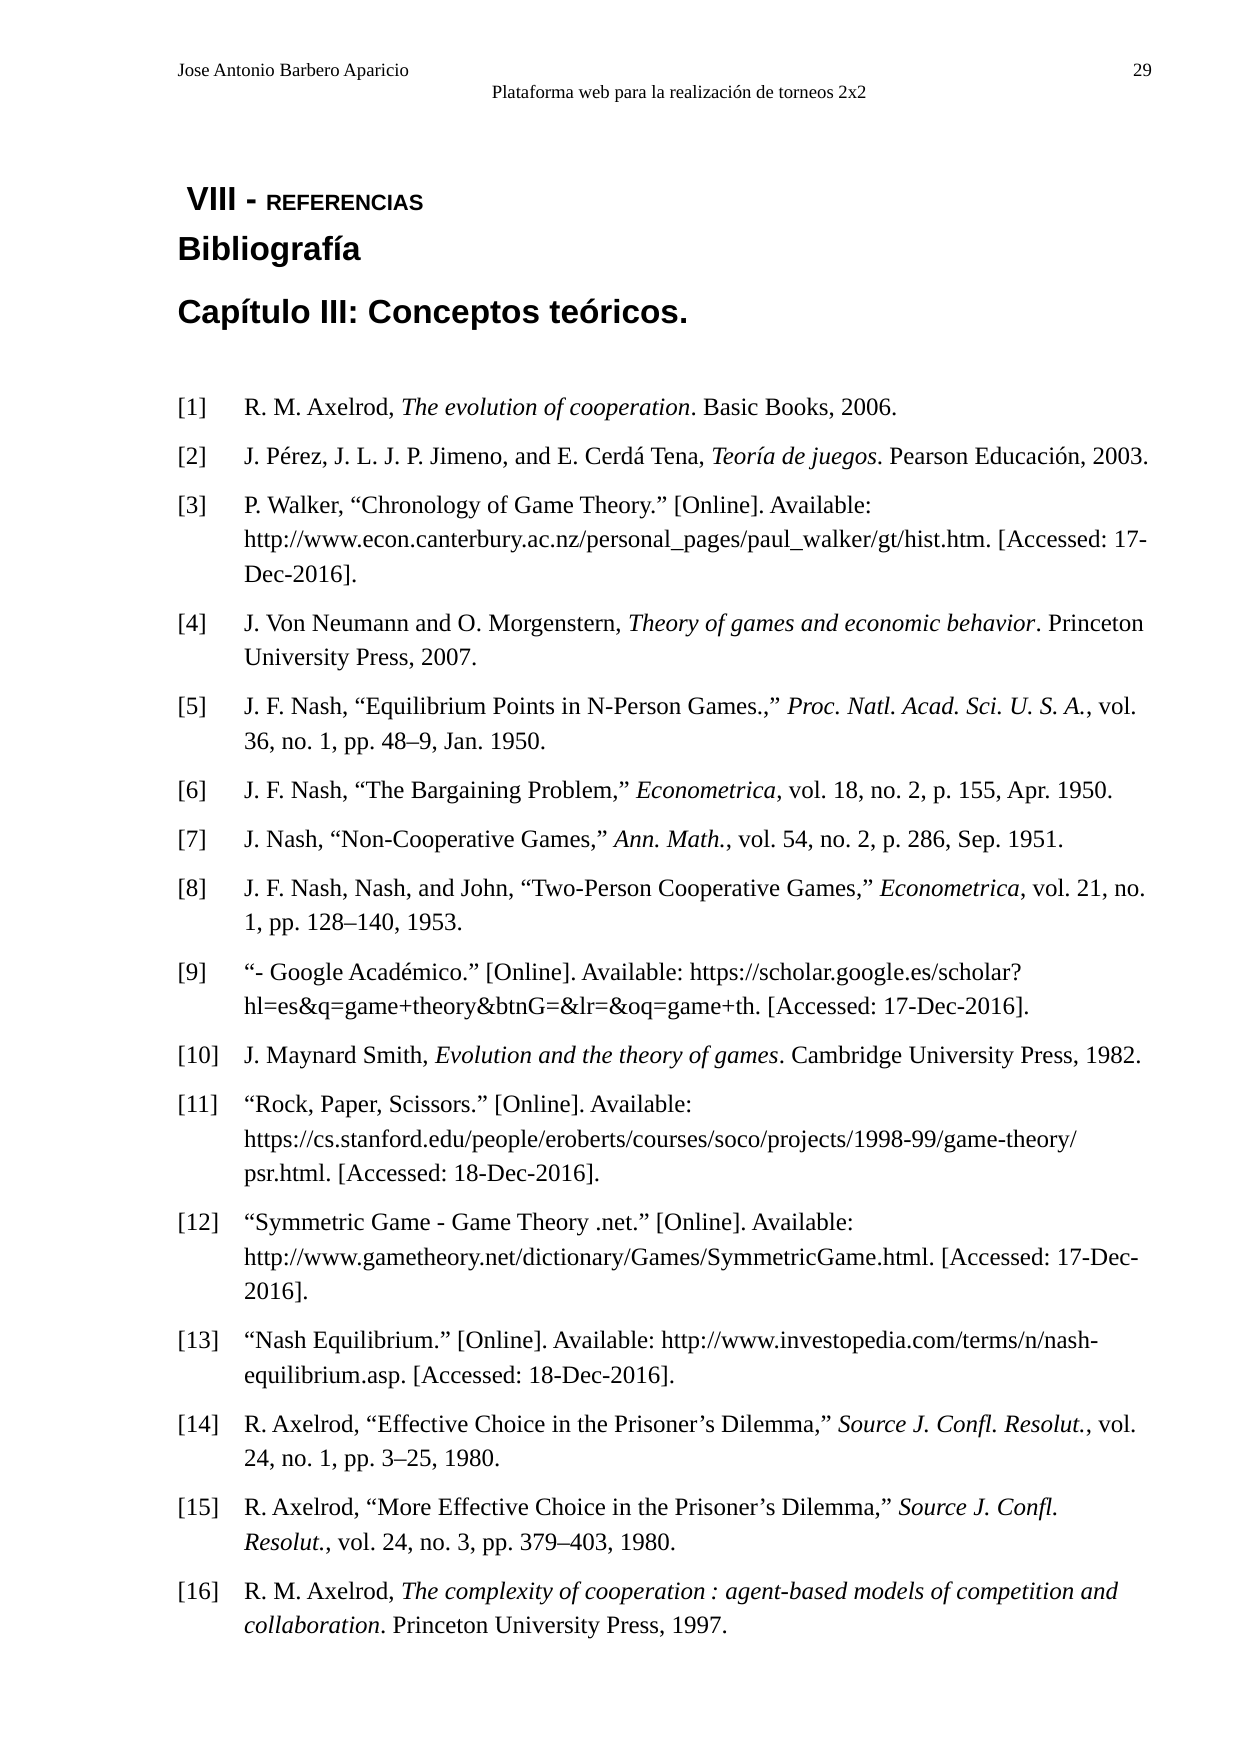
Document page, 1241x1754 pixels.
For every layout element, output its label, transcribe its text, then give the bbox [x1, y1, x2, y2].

text [7] J. Nash, “Non-Cooperative Games,” Ann. Math., vol. 54, no. 2, p. 286, Sep. 1951. [177, 824, 1152, 853]
text [6] J. F. Nash, “The Bargaining Problem,” Econometrica, vol. 18, no. 2, p. 155, Apr. 1950. [177, 775, 1152, 804]
text [8] J. F. Nash, Nash, and John, “Two-Person Cooperative Games,” Econometrica, vol. 21, no. 1, pp. 128–140, 1953. [177, 873, 1152, 936]
text [13] “Nash Equilibrium.” [Online]. Available: http://www.investopedia.com/terms/n/nash-equilibrium.asp. [Accessed: 18-Dec-2016]. [177, 1325, 1152, 1388]
text [16] R. M. Axelrod, The complexity of cooperation : agent-based models of competition and collaboration. Princeton University Press, 1997. [177, 1576, 1152, 1639]
subtitle referencias [221, 179, 1152, 217]
text [14] R. Axelrod, “Effective Choice in the Prisoner’s Dilemma,” Source J. Confl. Resolut., vol. 24, no. 1, pp. 3–25, 1980. [177, 1409, 1152, 1472]
text [5] J. F. Nash, “Equilibrium Points in N-Person Games.,” Proc. Natl. Acad. Sci. U. S. A., vol. 36, no. 1, pp. 48–9, Jan. 1950. [177, 691, 1152, 754]
text [9] “- Google Académico.” [Online]. Available: https://scholar.google.es/scholar?hl=es&q=game+theory&btnG=&lr=&oq=game+th. [Accessed: 17-Dec-2016]. [177, 957, 1152, 1020]
text [12] “Symmetric Game - Game Theory .net.” [Online]. Available: http://www.gametheory.net/dictionary/Games/SymmetricGame.html. [Accessed: 17-Dec-2016]. [177, 1207, 1152, 1305]
subtitle Capítulo III: Conceptos teóricos. [177, 292, 1152, 331]
text [4] J. Von Neumann and O. Morgenstern, Theory of games and economic behavior. Princeton University Press, 2007. [177, 608, 1152, 671]
subtitle Bibliografía [177, 229, 1152, 268]
text [11] “Rock, Paper, Scissors.” [Online]. Available: https://cs.stanford.edu/people/eroberts/courses/soco/projects/1998-99/game-theory/psr.html. [Accessed: 18-Dec-2016]. [177, 1089, 1152, 1187]
text [2] J. Pérez, J. L. J. P. Jimeno, and E. Cerdá Tena, Teoría de juegos. Pearson Educación, 2003. [177, 441, 1152, 469]
text [1] R. M. Axelrod, The evolution of cooperation. Basic Books, 2006. [177, 392, 1152, 420]
text [15] R. Axelrod, “More Effective Choice in the Prisoner’s Dilemma,” Source J. Confl. Resolut., vol. 24, no. 3, pp. 379–403, 1980. [177, 1492, 1152, 1556]
text [3] P. Walker, “Chronology of Game Theory.” [Online]. Available: http://www.econ.canterbury.ac.nz/personal_pages/paul_walker/gt/hist.htm. [Accessed: 17-Dec-2016]. [177, 490, 1152, 587]
text [10] J. Maynard Smith, Evolution and the theory of games. Cambridge University Press, 1982. [177, 1040, 1152, 1069]
